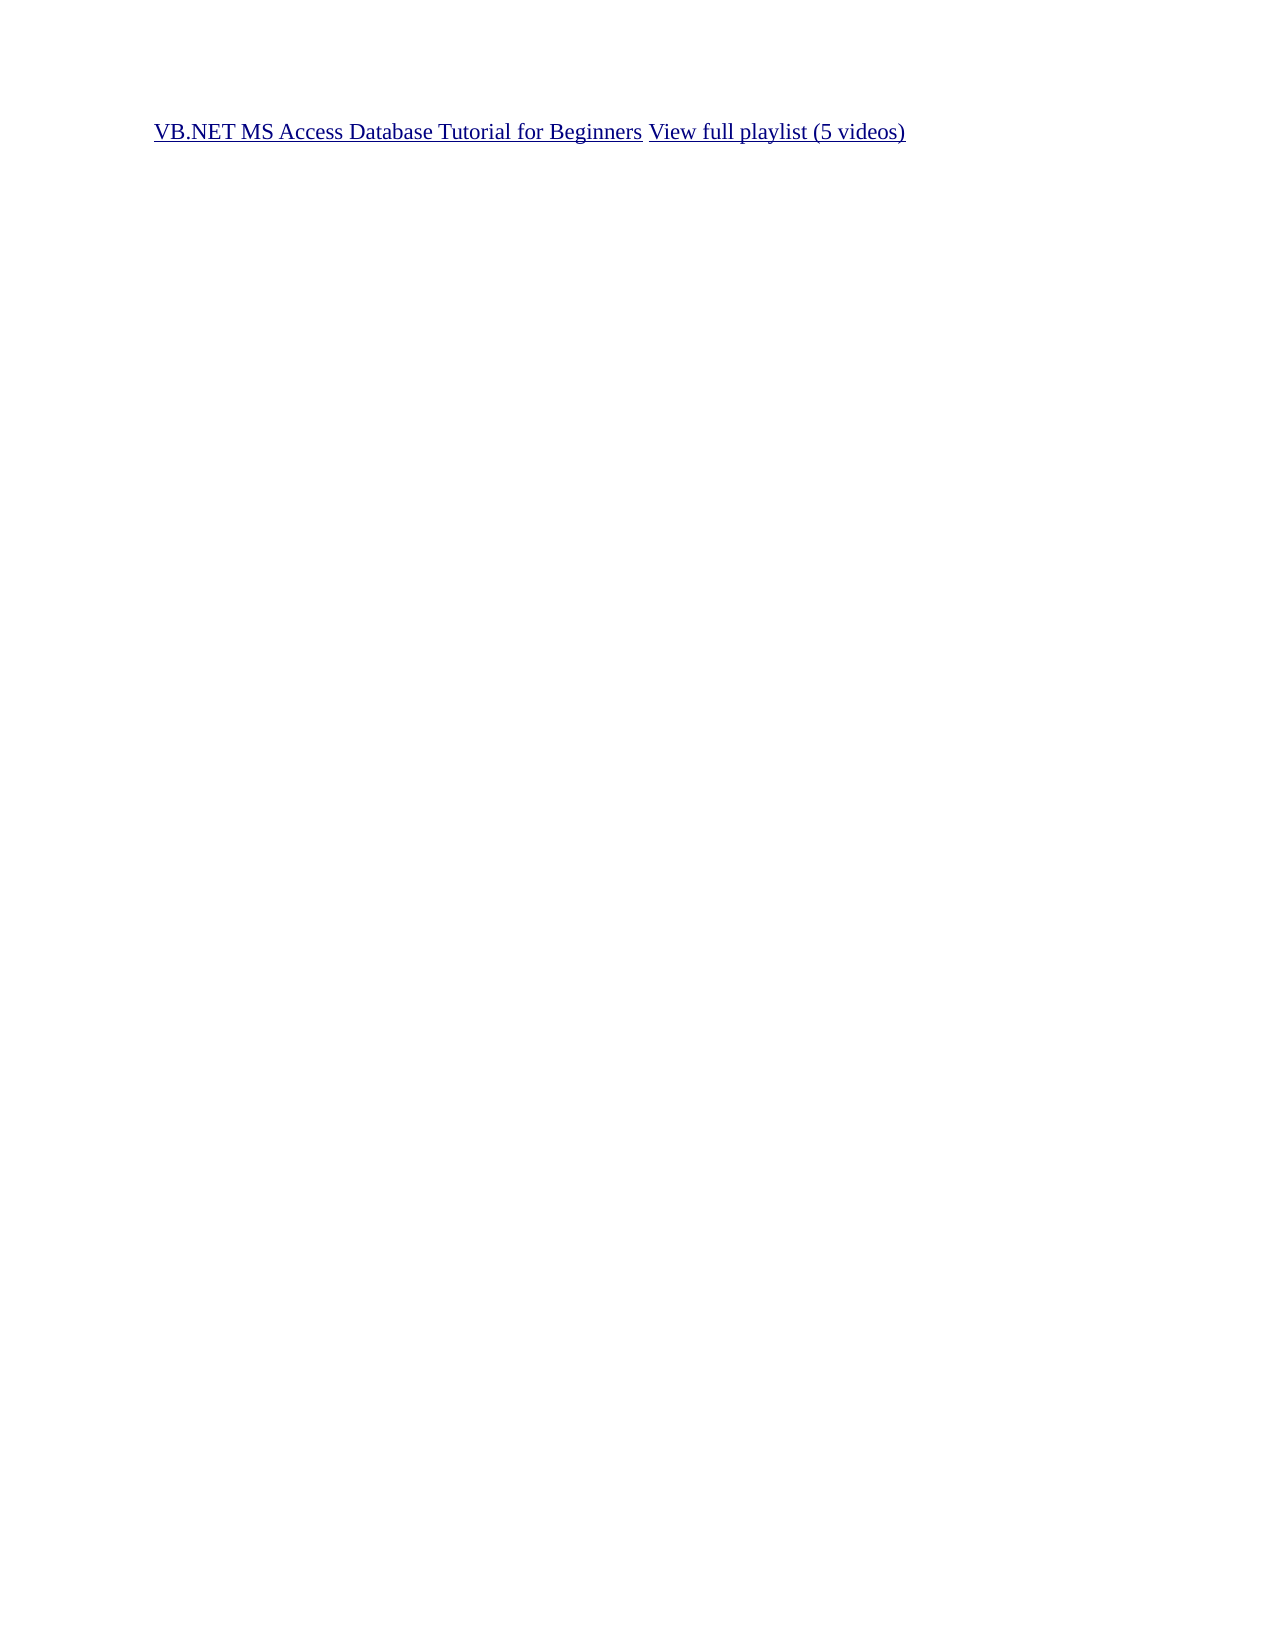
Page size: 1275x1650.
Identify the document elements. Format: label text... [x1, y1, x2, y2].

list VB.NET MS Access Database Tutorial for Beginners View full playlist (5 videos) [148, 118, 1157, 144]
